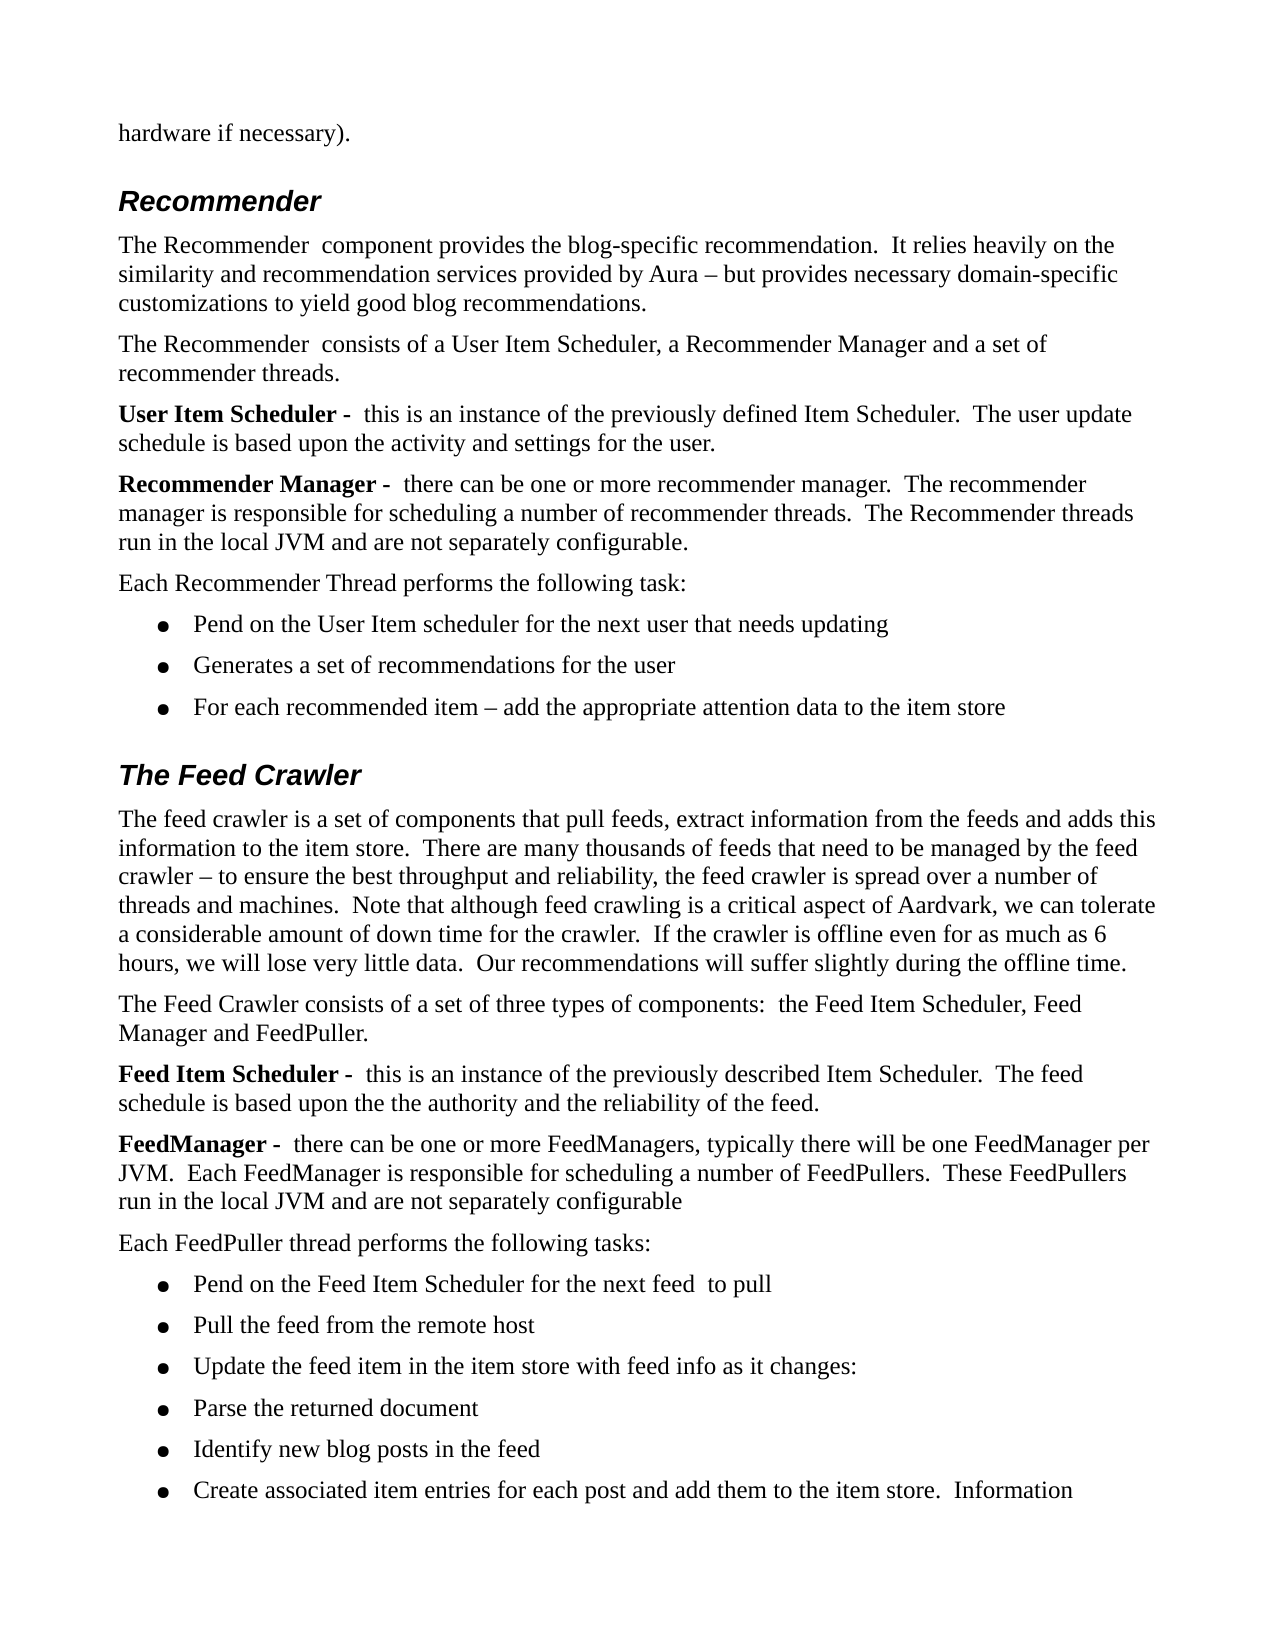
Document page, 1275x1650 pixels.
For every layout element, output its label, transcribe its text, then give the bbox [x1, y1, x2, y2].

list Identify new blog posts in the feed [156, 1434, 1157, 1463]
text Recommender Manager - there can be one or more recommender manager. The recommender manager is responsible for scheduling a number of recommender threads. The Recommender threads run in the local JVM and are not separately configurable. [118, 469, 1157, 555]
list For each recommended item – add the appropriate attention data to the item store [156, 692, 1157, 720]
text Each Recommender Thread performs the following task: [118, 568, 1157, 597]
list Update the feed item in the item store with feed info as it changes: [156, 1351, 1157, 1380]
text User Item Scheduler - this is an instance of the previously defined Item Scheduler. The user update schedule is based upon the activity and settings for the user. [118, 399, 1157, 457]
subtitle Recommender [118, 184, 1157, 218]
text FeedManager - there can be one or more FeedManagers, typically there will be one FeedManager per JVM. Each FeedManager is responsible for scheduling a number of FeedPullers. These FeedPullers run in the local JVM and are not separately configurable [118, 1129, 1157, 1215]
list Pend on the User Item scheduler for the next user that needs updating [156, 609, 1157, 638]
list Create associated item entries for each post and add them to the item store. Information [156, 1475, 1157, 1504]
list Parse the returned document [156, 1393, 1157, 1421]
text hardware if necessary). [118, 118, 1157, 147]
list Generates a set of recommendations for the user [156, 650, 1157, 679]
text The Recommender consists of a User Item Scheduler, a Recommender Manager and a set of recommender threads. [118, 329, 1157, 387]
text The Recommender component provides the blog-specific recommendation. It relies heavily on the similarity and recommendation services provided by Aura – but provides necessary domain-specific customizations to yield good blog recommendations. [118, 230, 1157, 317]
subtitle The Feed Crawler [118, 758, 1157, 791]
text The Feed Crawler consists of a set of three types of components: the Feed Item Scheduler, Feed Manager and FeedPuller. [118, 989, 1157, 1046]
text Feed Item Scheduler - this is an instance of the previously described Item Scheduler. The feed schedule is based upon the the authority and the reliability of the feed. [118, 1059, 1157, 1116]
text Each FeedPuller thread performs the following tasks: [118, 1228, 1157, 1256]
list Pend on the Feed Item Scheduler for the next feed to pull [156, 1269, 1157, 1298]
list Pull the feed from the remote host [156, 1310, 1157, 1339]
text The feed crawler is a set of components that pull feeds, extract information from the feeds and adds this information to the item store. There are many thousands of feeds that need to be managed by the feed crawler – to ensure the best throughput and reliability, the feed crawler is spread over a number of threads and machines. Note that although feed crawling is a critical aspect of Aardvark, we can tolerate a considerable amount of down time for the crawler. If the crawler is offline even for as much as 6 hours, we will lose very little data. Our recommendations will suffer slightly during the offline time. [118, 804, 1157, 976]
